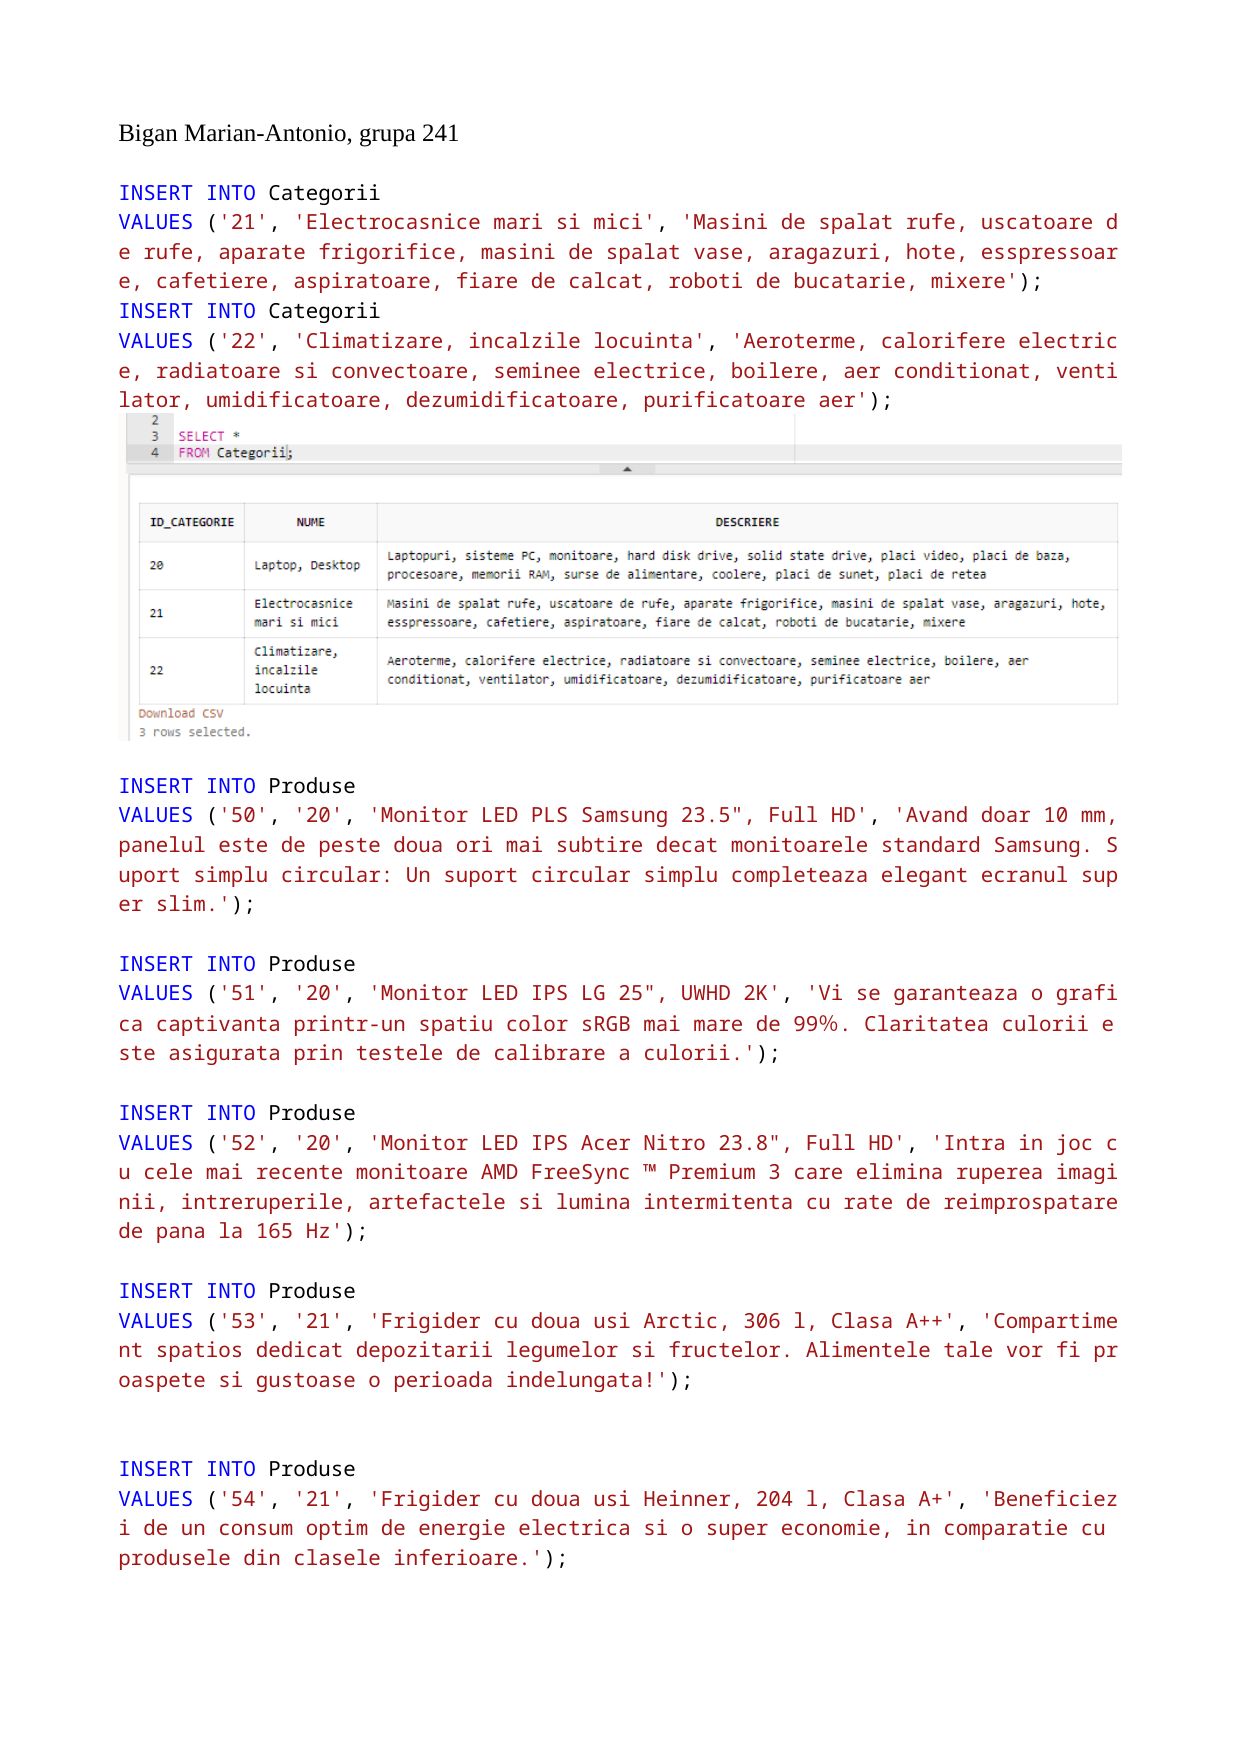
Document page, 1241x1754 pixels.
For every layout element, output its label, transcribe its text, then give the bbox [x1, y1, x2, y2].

text VALUES ('52', '20', 'Monitor LED IPS Acer Nitro 23.8", Full HD', 'Intra in joc cu cele mai recente monitoare AMD FreeSync ™ Premium 3 care elimina ruperea imaginii, intreruperile, artefactele si lumina intermitenta cu rate de reimprospatare de pana la 165 Hz'); [118, 1126, 1122, 1245]
text VALUES ('54', '21', 'Frigider cu doua usi Heinner, 204 l, Clasa A+', 'Beneficiezi de un consum optim de energie electrica si o super economie, in comparatie cu produsele din clasele inferioare.'); [118, 1483, 1122, 1572]
text VALUES ('21', 'Electrocasnice mari si mici', 'Masini de spalat rufe, uscatoare de rufe, aparate frigorifice, masini de spalat vase, aragazuri, hote, esspressoare, cafetiere, aspiratoare, fiare de calcat, roboti de bucatarie, mixere'); [118, 206, 1122, 295]
text INSERT INTO Categorii [118, 176, 1122, 206]
text INSERT INTO Produse [118, 769, 1122, 799]
text VALUES ('51', '20', 'Monitor LED IPS LG 25", UWHD 2K', 'Vi se garanteaza o grafica captivanta printr-un spatiu color sRGB mai mare de 99％. Claritatea culorii este asigurata prin testele de calibrare a culorii.'); [118, 977, 1122, 1067]
text INSERT INTO Categorii [118, 295, 1122, 325]
text VALUES ('22', 'Climatizare, incalzile locuinta', 'Aeroterme, calorifere electrice, radiatoare si convectoare, seminee electrice, boilere, aer conditionat, ventilator, umidificatoare, dezumidificatoare, purificatoare aer'); [118, 325, 1122, 413]
picture [118, 413, 1123, 741]
text INSERT INTO Produse [118, 948, 1122, 977]
text INSERT INTO Produse [118, 1097, 1122, 1126]
text INSERT INTO Produse [118, 1275, 1122, 1304]
text VALUES ('53', '21', 'Frigider cu doua usi Arctic, 306 l, Clasa A++', 'Compartiment spatios dedicat depozitarii legumelor si fructelor. Alimentele tale vor fi proaspete si gustoase o perioada indelungata!'); [118, 1304, 1122, 1393]
text INSERT INTO Produse [118, 1453, 1122, 1483]
text VALUES ('50', '20', 'Monitor LED PLS Samsung 23.5", Full HD', 'Avand doar 10 mm, panelul este de peste doua ori mai subtire decat monitoarele standard Samsung. Suport simplu circular: Un suport circular simplu completeaza elegant ecranul super slim.'); [118, 799, 1122, 918]
